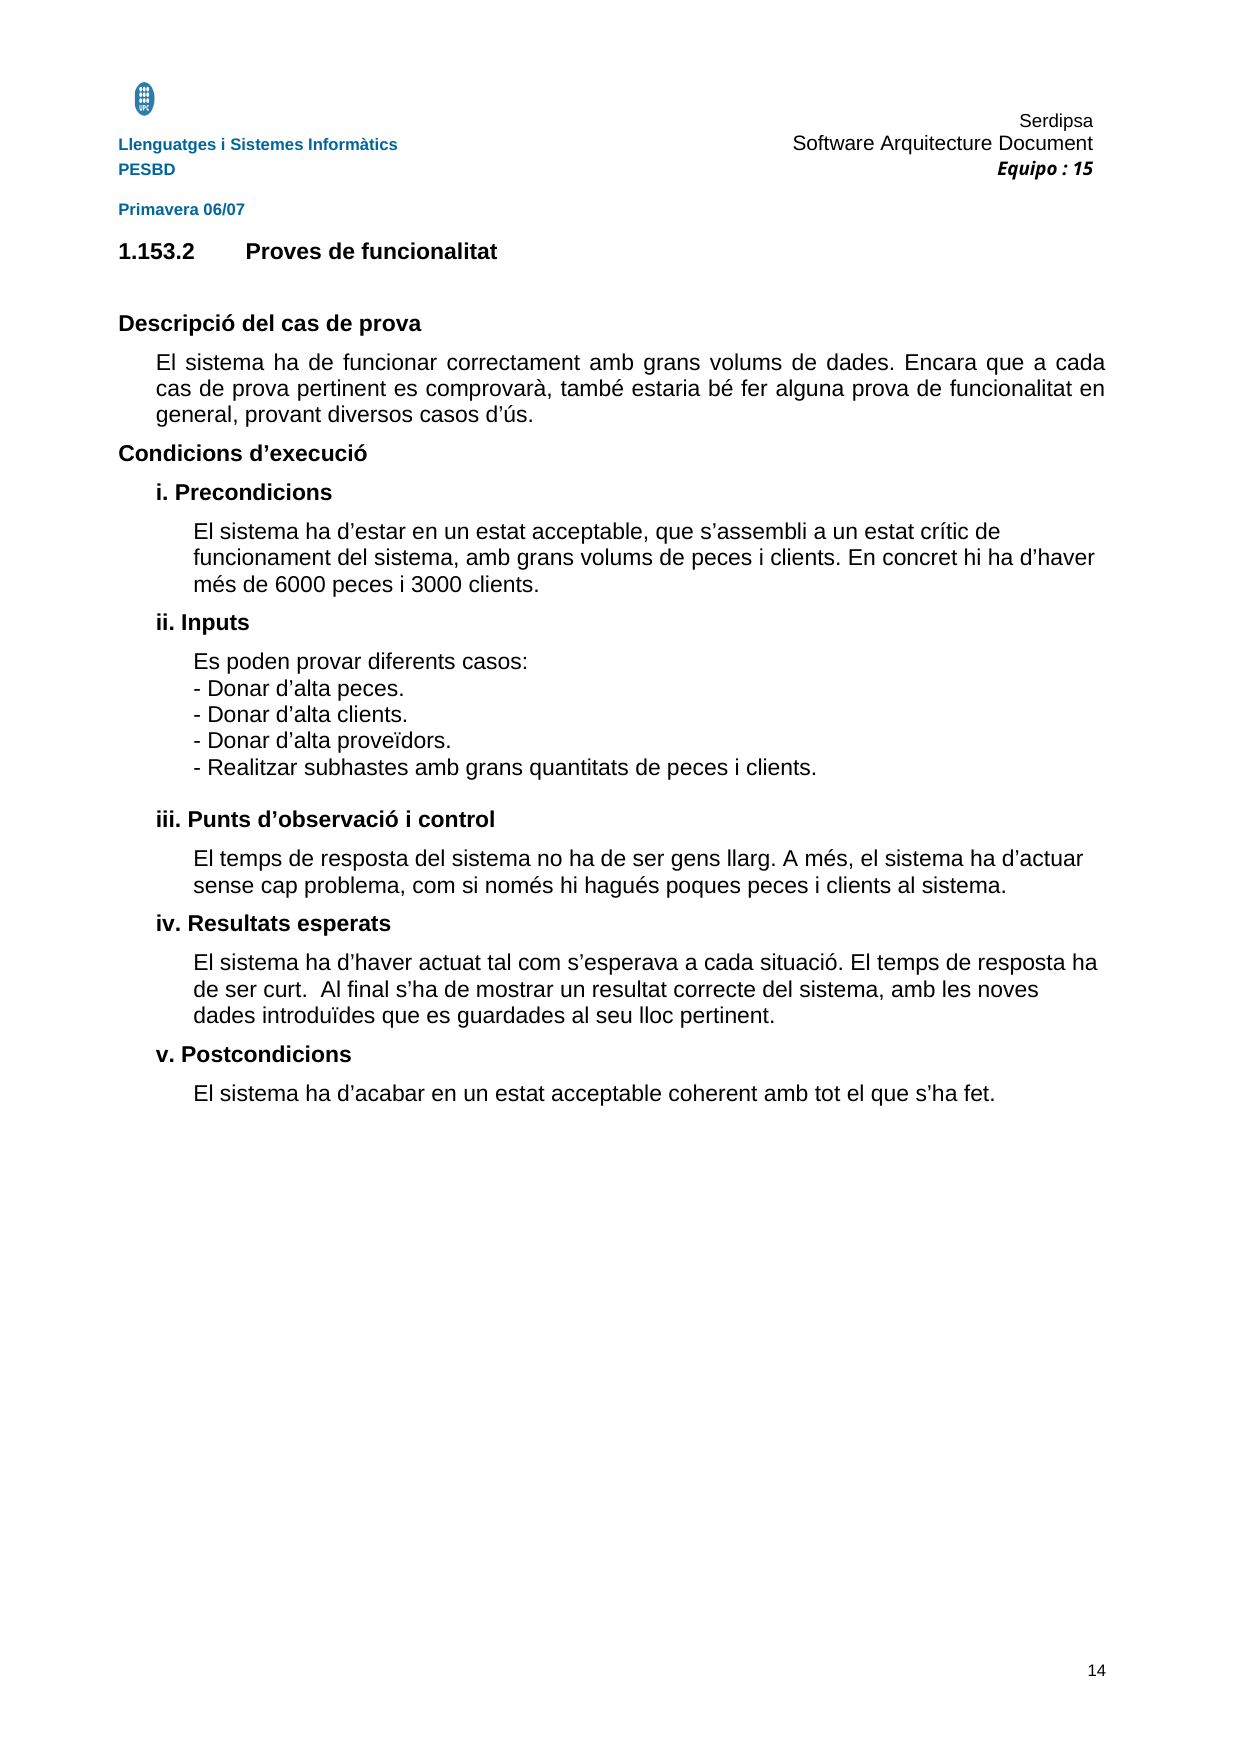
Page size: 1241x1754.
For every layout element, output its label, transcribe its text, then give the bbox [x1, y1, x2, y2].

text iv. Resultats esperats [156, 910, 1106, 937]
text El sistema ha d’acabar en un estat acceptable coherent amb tot el que s’ha fet. [193, 1080, 1106, 1106]
text - Realitzar subhastes amb grans quantitats de peces i clients. [193, 754, 1106, 780]
text Es poden provar diferents casos: [193, 648, 1106, 674]
text El sistema ha d’haver actuat tal com s’esperava a cada situació. El temps de resposta ha de ser curt. Al final s’ha de mostrar un resultat correcte del sistema, amb les noves dades introduïdes que es guardades al seu lloc pertinent. [193, 949, 1106, 1028]
text El sistema ha d’estar en un estat acceptable, que s’assembli a un estat crític de funcionament del sistema, amb grans volums de peces i clients. En concret hi ha d’haver més de 6000 peces i 3000 clients. [193, 518, 1106, 597]
text i. Precondicions [156, 479, 1106, 505]
text v. Postcondicions [156, 1041, 1106, 1067]
text iii. Punts d’observació i control [156, 806, 1106, 833]
text Descripció del cas de prova [118, 310, 1106, 336]
text - Donar d’alta clients. [193, 701, 1106, 727]
text ii. Inputs [156, 609, 1106, 636]
text Condicions d’execució [118, 440, 1106, 466]
text - Donar d’alta proveïdors. [193, 727, 1106, 754]
text El temps de resposta del sistema no ha de ser gens llarg. A més, el sistema ha d’actuar sense cap problema, com si només hi hagués poques peces i clients al sistema. [193, 845, 1106, 898]
subtitle 3.2 Proves de funcionalitat [118, 238, 1106, 264]
text - Donar d’alta peces. [193, 674, 1106, 701]
text El sistema ha de funcionar correctament amb grans volums de dades. Encara que a cada cas de prova pertinent es comprovarà, també estaria bé fer alguna prova de funcionalitat en general, provant diversos casos d’ús. [156, 348, 1106, 428]
